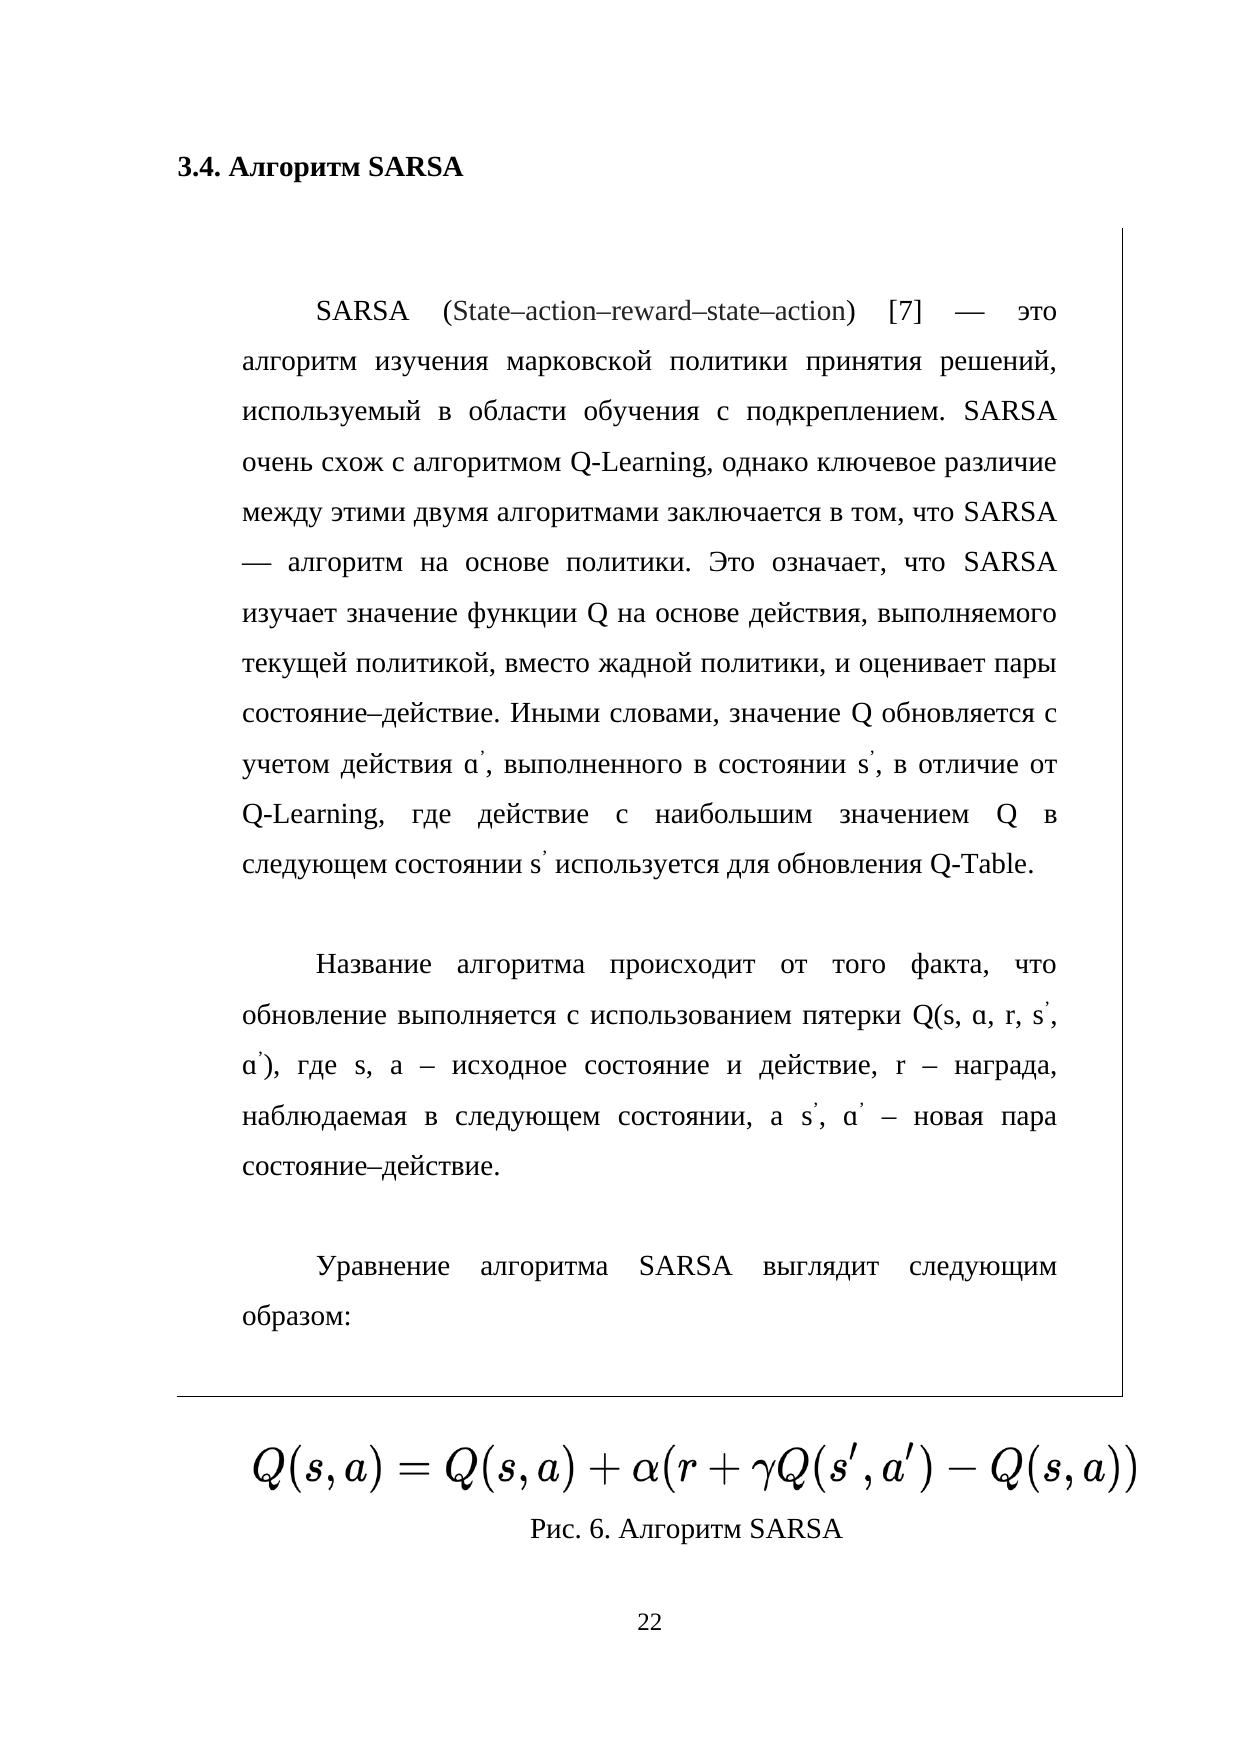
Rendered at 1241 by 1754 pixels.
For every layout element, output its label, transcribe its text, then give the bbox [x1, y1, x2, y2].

subtitle 3.4. Алгоритм SARSA [177, 148, 1122, 182]
text Название алгоритма происходит от того факта, что обновление выполняется с использованием пятерки Q(s, ɑ, r, s’, ɑ’), где s, a – исходное состояние и действие, r – награда, наблюдаемая в следующем состоянии, а s’, ɑ’ – новая пара состояние–действие. [177, 882, 1122, 1181]
text Рис. 6. Алгоритм SARSA [177, 1512, 1122, 1545]
text SARSA (State–action–reward–state–action) [7] — это алгоритм изучения марковской политики принятия решений, используемый в области обучения с подкреплением. SARSA очень схож с алгоритмом Q-Learning, однако ключевое различие между этими двумя алгоритмами заключается в том, что SARSA — алгоритм на основе политики. Это означает, что SARSA изучает значение функции Q на основе действия, выполняемого текущей политикой, вместо жадной политики, и оценивает пары состояние–действие. Иными словами, значение Q обновляется с учетом действия ɑ’, выполненного в состоянии s’, в отличие от Q-Learning, где действие с наибольшим значением Q в следующем состоянии s’ используется для обновления Q-Table. [177, 228, 1122, 880]
text Уравнение алгоритма SARSA выглядит следующим образом: [177, 1184, 1122, 1396]
